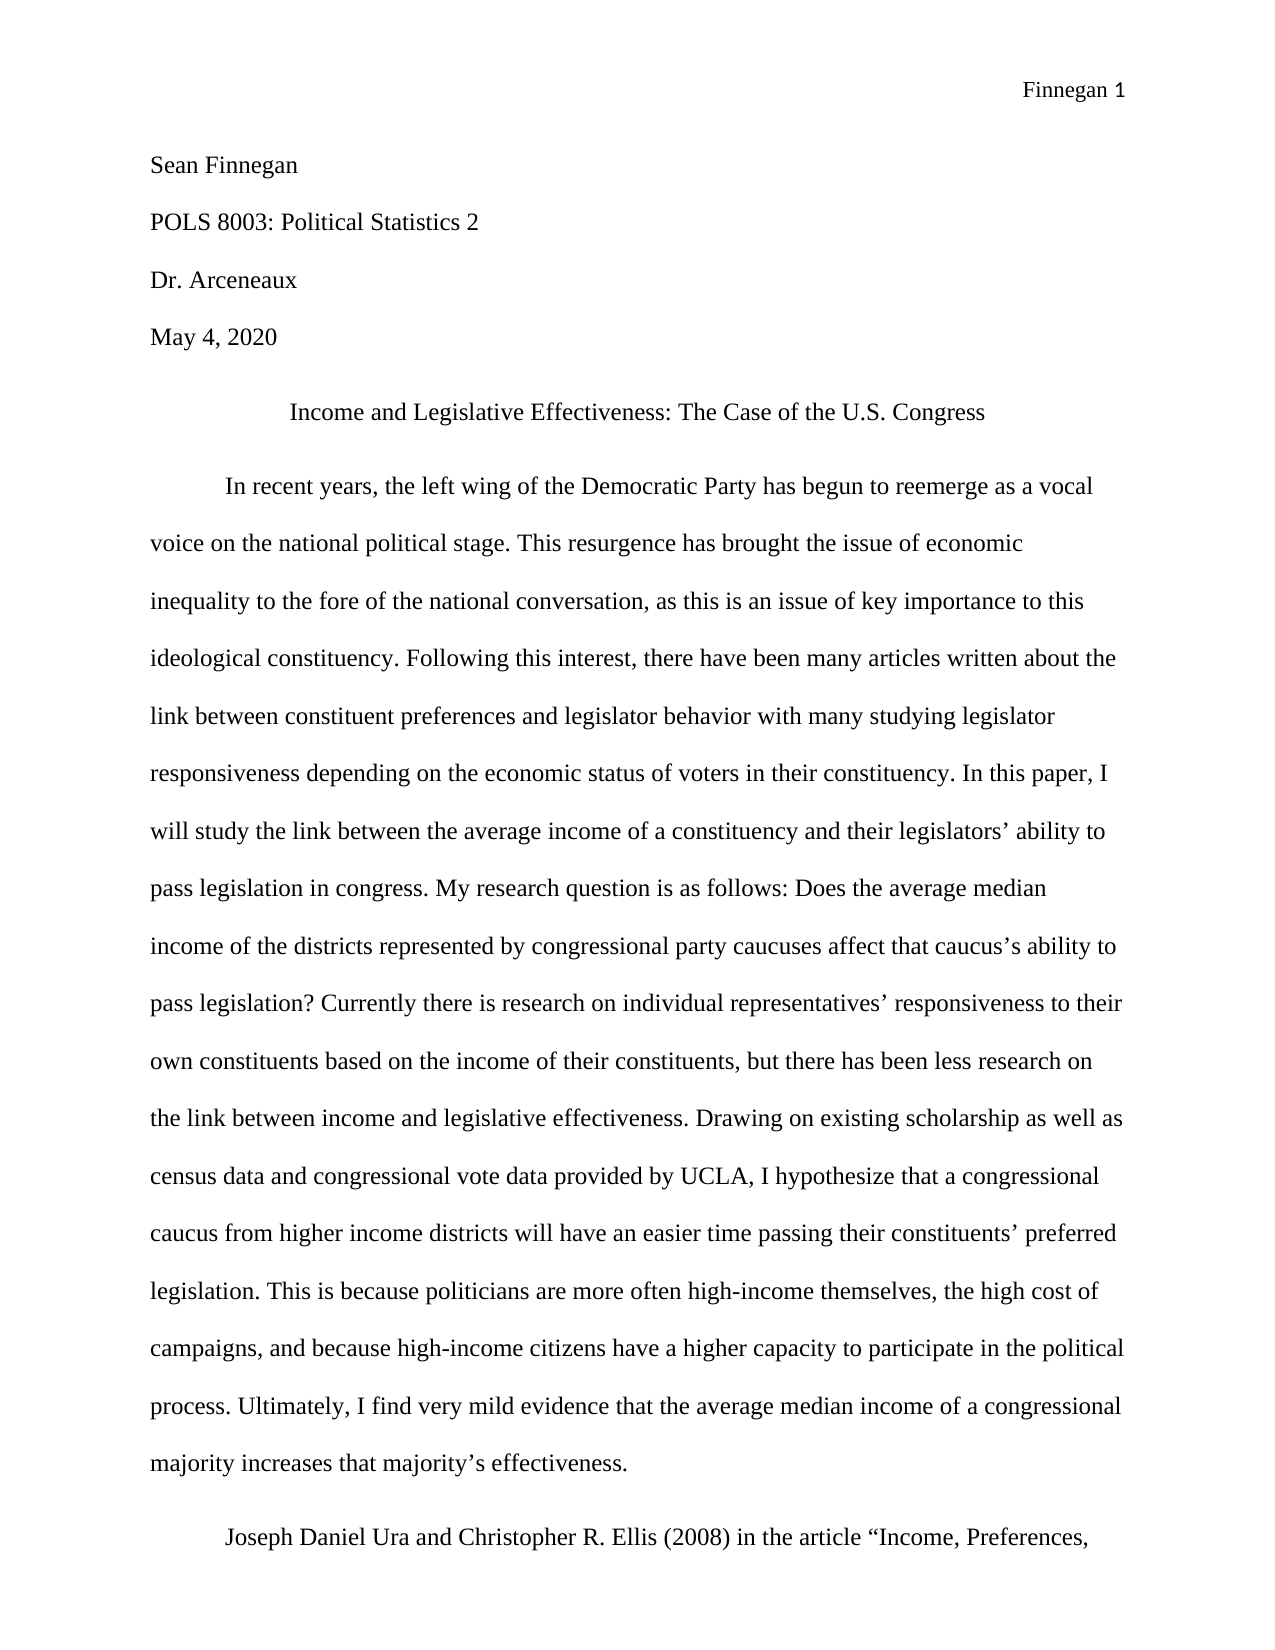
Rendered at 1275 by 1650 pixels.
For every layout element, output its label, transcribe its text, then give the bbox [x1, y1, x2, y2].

text May 4, 2020 [150, 322, 1125, 351]
text Dr. Arceneaux [150, 265, 1125, 294]
text Income and Legislative Effectiveness: The Case of the U.S. Congress [150, 397, 1125, 425]
text In recent years, the left wing of the Democratic Party has begun to reemerge as a vocal voice on the national political stage. This resurgence has brought the issue of economic inequality to the fore of the national conversation, as this is an issue of key importance to this ideological constituency. Following this interest, there have been many articles written about the link between constituent preferences and legislator behavior with many studying legislator responsiveness depending on the economic status of voters in their constituency. In this paper, I will study the link between the average income of a constituency and their legislators’ ability to pass legislation in congress. My research question is as follows: Does the average median income of the districts represented by congressional party caucuses affect that caucus’s ability to pass legislation? Currently there is research on individual representatives’ responsiveness to their own constituents based on the income of their constituents, but there has been less research on the link between income and legislative effectiveness. Drawing on existing scholarship as well as census data and congressional vote data provided by UCLA, I hypothesize that a congressional caucus from higher income districts will have an easier time passing their constituents’ preferred legislation. This is because politicians are more often high-income themselves, the high cost of campaigns, and because high-income citizens have a higher capacity to participate in the political process. Ultimately, I find very mild evidence that the average median income of a congressional majority increases that majority’s effectiveness. [150, 471, 1125, 1477]
text POLS 8003: Political Statistics 2 [150, 207, 1125, 236]
text Sean Finnegan [150, 150, 1125, 179]
text Joseph Daniel Ura and Christopher R. Ellis (2008) in the article “Income, Preferences, [150, 1522, 1125, 1551]
